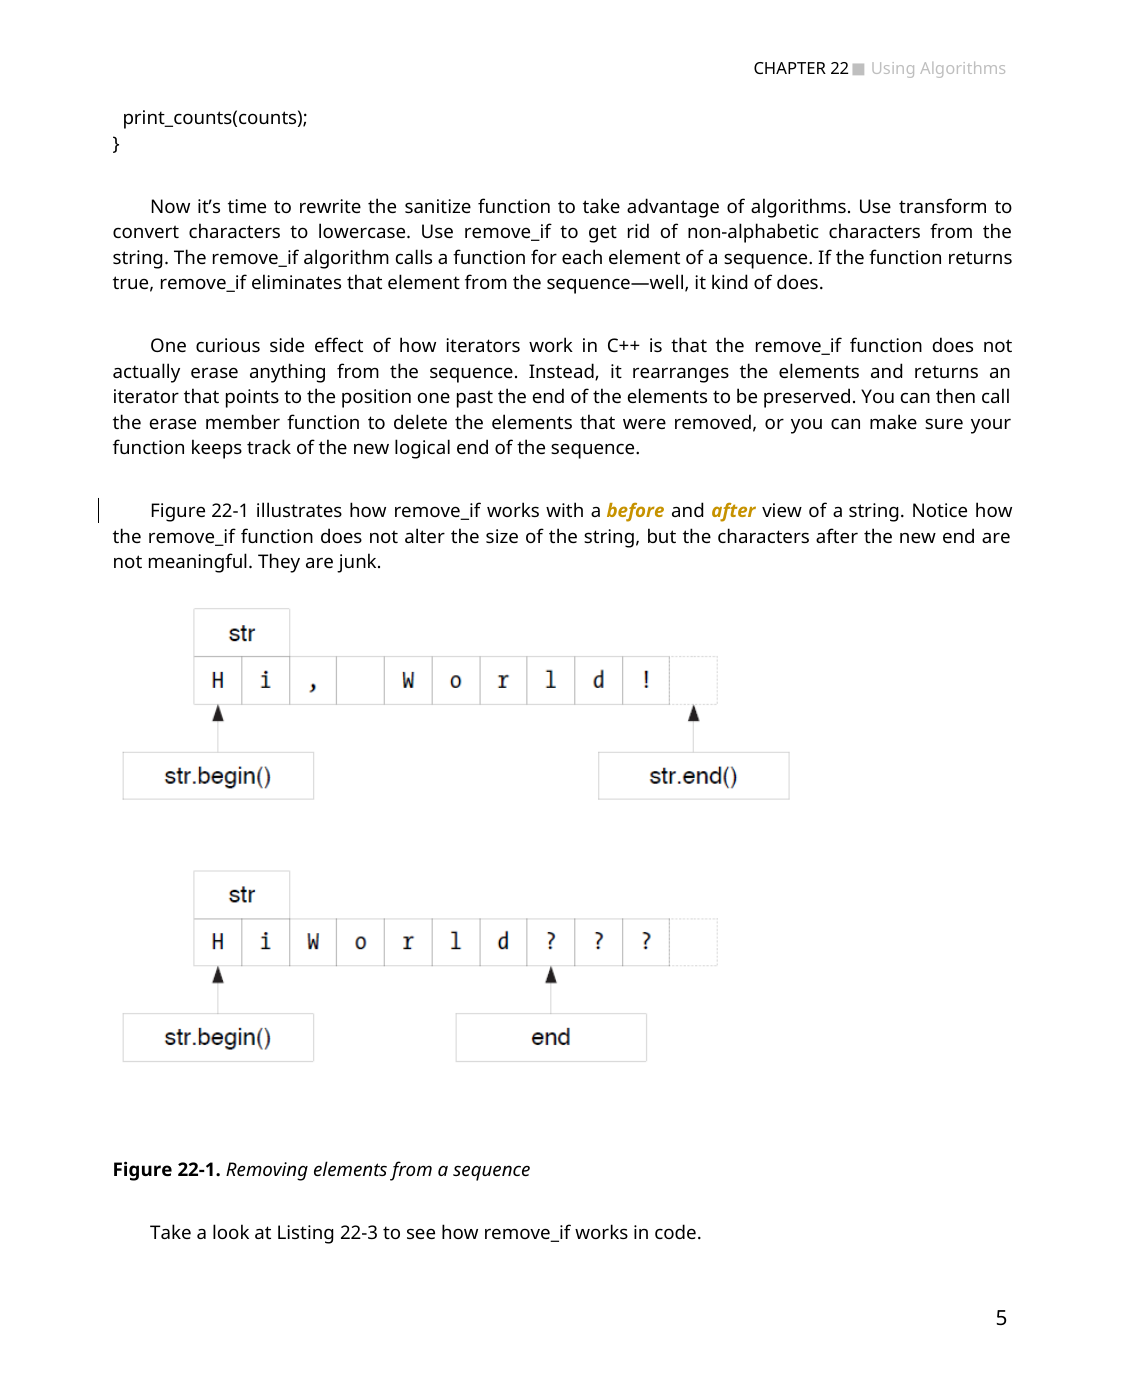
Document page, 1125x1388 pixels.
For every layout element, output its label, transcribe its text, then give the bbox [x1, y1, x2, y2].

text print_counts(counts); [112, 104, 1012, 130]
text One curious side effect of how iterators work in C++ is that the remove_if function does not actually erase anything from the sequence. Instead, it rearranges the elements and returns an iterator that points to the position one past the end of the elements to be preserved. You can then call the erase member function to delete the elements that were removed, or you can make sure your function keeps track of the new logical end of the sequence. [112, 333, 1012, 460]
text Figure 22-1. Removing elements from a sequence [112, 1156, 1012, 1181]
text Take a look at Listing 22-3 to see how remove_if works in code. [112, 1219, 1012, 1244]
text Now it’s time to rewrite the sanitize function to take advantage of algorithms. Use transform to convert characters to lowercase. Use remove_if to get rid of non-alphabetic characters from the string. The remove_if algorithm calls a function for each element of a sequence. If the function returns true, remove_if eliminates that element from the sequence—well, it kind of does. [112, 193, 1012, 295]
text } [112, 130, 1012, 156]
text Figure 22-1 illustrates how remove_if works with a before and after view of a string. Notice how the remove_if function does not alter the size of the string, but the characters after the new end are not meaningful. They are junk. [112, 498, 1012, 574]
